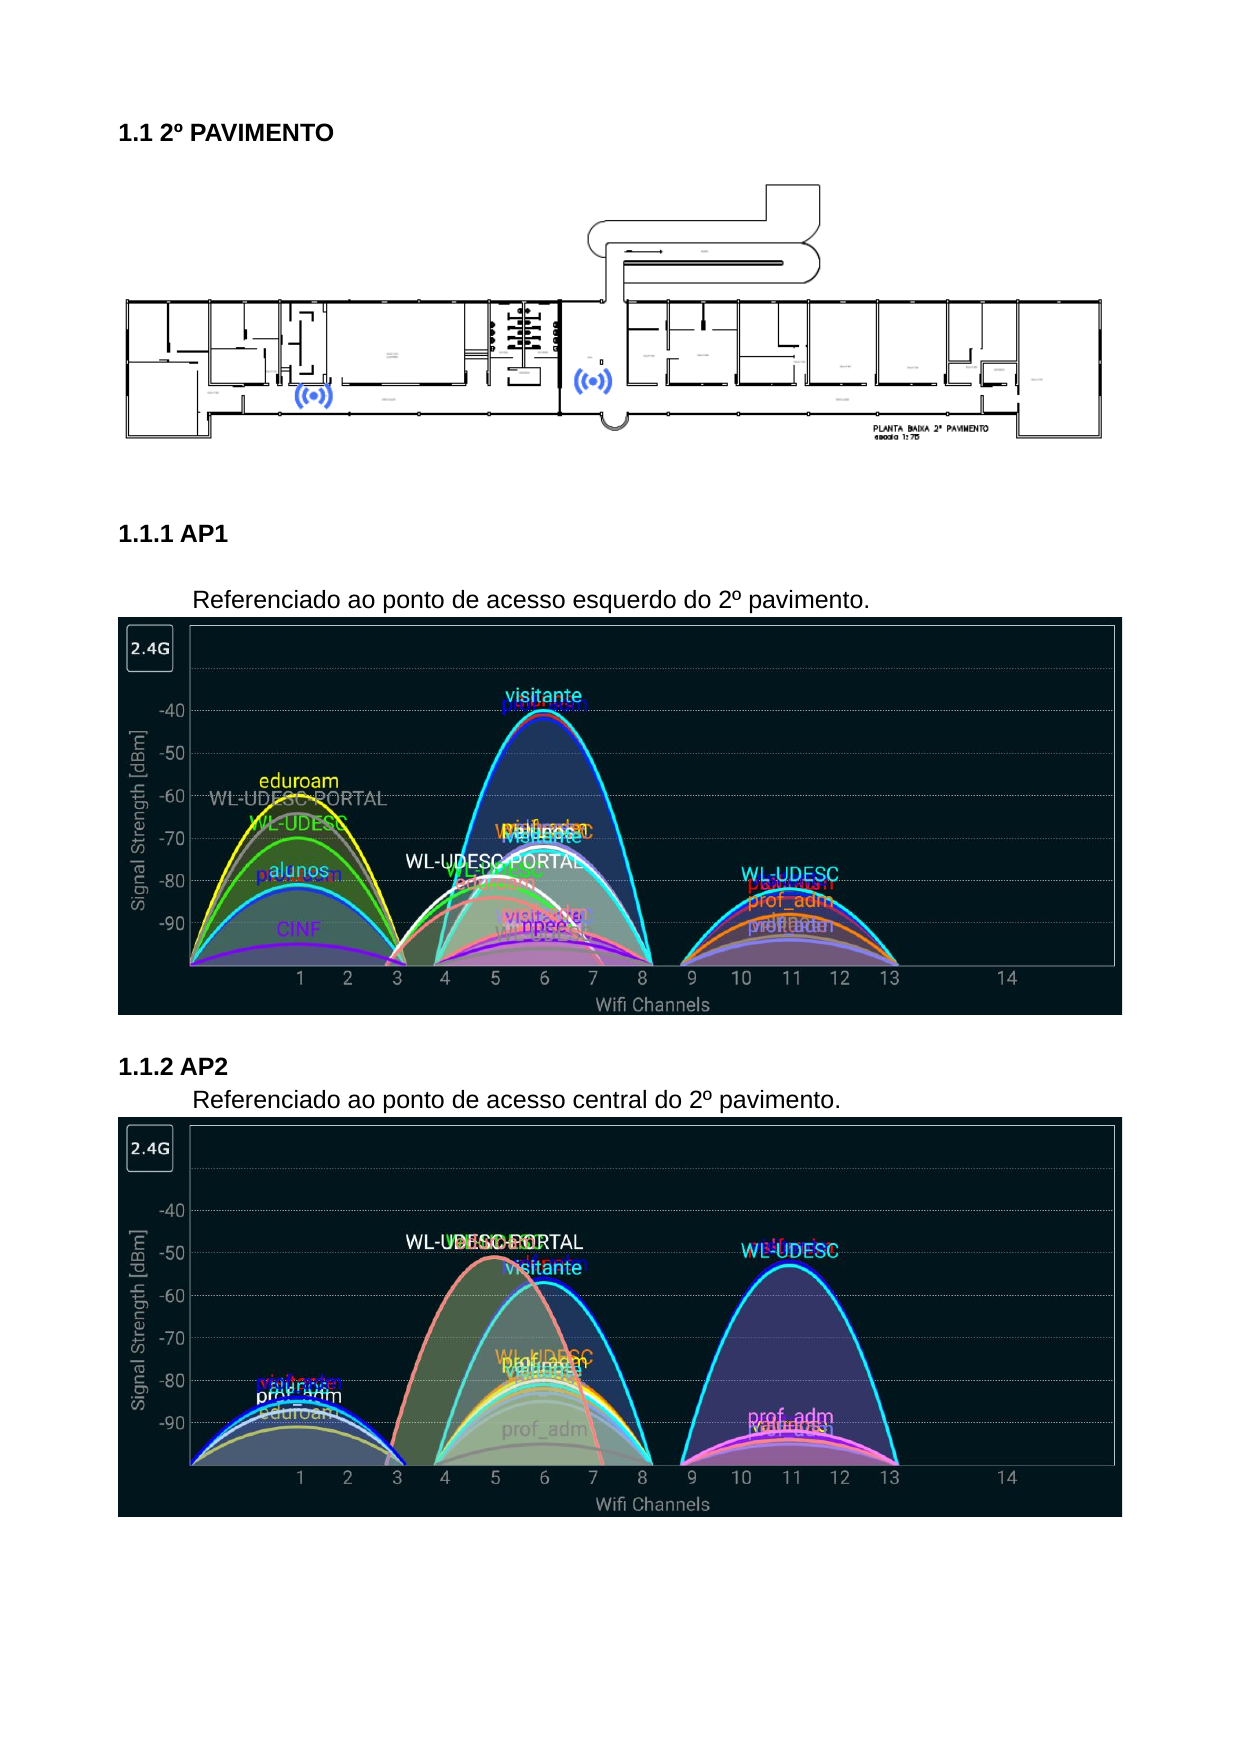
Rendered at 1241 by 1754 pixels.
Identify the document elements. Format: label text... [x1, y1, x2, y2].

picture [118, 151, 1123, 482]
text Referenciado ao ponto de acesso central do 2º pavimento. [118, 1085, 1122, 1113]
picture [118, 1117, 1123, 1517]
picture [118, 617, 1123, 1015]
text Referenciado ao ponto de acesso esquerdo do 2º pavimento. [118, 584, 1122, 613]
text 1.1.1 AP1 [118, 518, 1122, 547]
text 1.1.2 AP2 [118, 1052, 1122, 1081]
text 1.1 2º PAVIMENTO [118, 118, 1122, 147]
